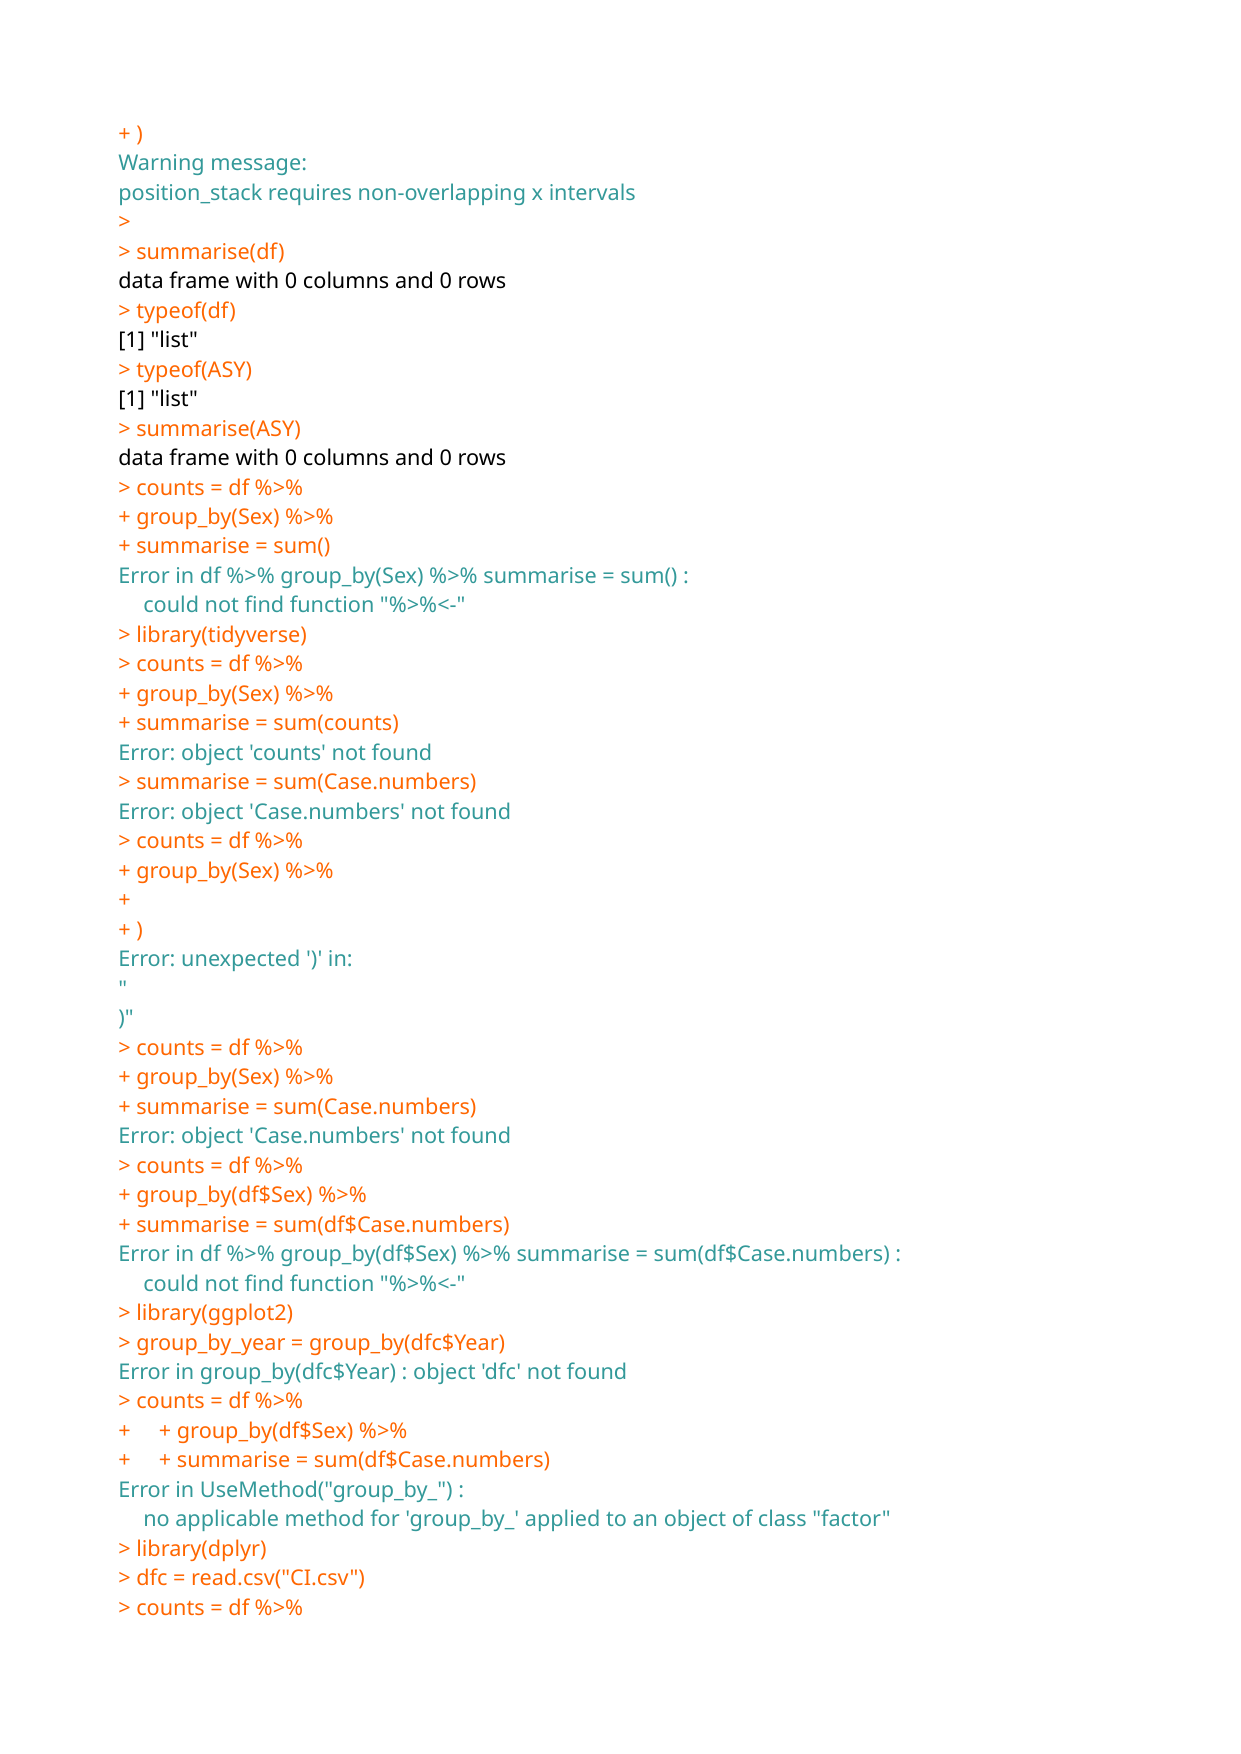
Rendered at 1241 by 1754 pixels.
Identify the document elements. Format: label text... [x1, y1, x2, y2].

text Error in df %>% group_by(Sex) %>% summarise = sum() : [118, 560, 1122, 590]
text > counts = df %>% [118, 1032, 1122, 1061]
text > counts = df %>% [118, 1150, 1122, 1179]
text > summarise = sum(Case.numbers) [118, 767, 1122, 796]
text > counts = df %>% [118, 472, 1122, 501]
text > typeof(ASY) [118, 354, 1122, 383]
text data frame with 0 columns and 0 rows [118, 442, 1122, 472]
text > [118, 207, 1122, 236]
text + group_by(Sex) %>% [118, 501, 1122, 531]
text + summarise = sum() [118, 531, 1122, 560]
text > library(dplyr) [118, 1533, 1122, 1563]
text + group_by(df$Sex) %>% [118, 1179, 1122, 1209]
text > group_by_year = group_by(dfc$Year) [118, 1327, 1122, 1356]
text > counts = df %>% [118, 826, 1122, 855]
text + + group_by(df$Sex) %>% [118, 1415, 1122, 1445]
text + summarise = sum(Case.numbers) [118, 1091, 1122, 1120]
text Error: object 'Case.numbers' not found [118, 796, 1122, 826]
text " [118, 973, 1122, 1002]
text Error: unexpected ')' in: [118, 943, 1122, 973]
text > summarise(df) [118, 236, 1122, 266]
text [1] "list" [118, 383, 1122, 413]
text position_stack requires non-overlapping x intervals [118, 177, 1122, 207]
text data frame with 0 columns and 0 rows [118, 266, 1122, 295]
text Error: object 'counts' not found [118, 737, 1122, 767]
text Warning message: [118, 148, 1122, 177]
text + group_by(Sex) %>% [118, 855, 1122, 884]
text Error in UseMethod("group_by_") : [118, 1474, 1122, 1504]
text > counts = df %>% [118, 649, 1122, 678]
text + summarise = sum(counts) [118, 708, 1122, 737]
text > library(ggplot2) [118, 1297, 1122, 1327]
text could not find function "%>%<-" [118, 1268, 1122, 1297]
text )" [118, 1002, 1122, 1032]
text > summarise(ASY) [118, 413, 1122, 442]
text > counts = df %>% [118, 1592, 1122, 1622]
text Error in df %>% group_by(df$Sex) %>% summarise = sum(df$Case.numbers) : [118, 1238, 1122, 1268]
text + group_by(Sex) %>% [118, 678, 1122, 708]
text > library(tidyverse) [118, 619, 1122, 649]
text > typeof(df) [118, 295, 1122, 324]
text > counts = df %>% [118, 1386, 1122, 1415]
text + group_by(Sex) %>% [118, 1061, 1122, 1091]
text + [118, 884, 1122, 914]
text Error in group_by(dfc$Year) : object 'dfc' not found [118, 1356, 1122, 1386]
text no applicable method for 'group_by_' applied to an object of class "factor" [118, 1504, 1122, 1533]
text [1] "list" [118, 324, 1122, 354]
text + ) [118, 914, 1122, 943]
text could not find function "%>%<-" [118, 590, 1122, 619]
text > dfc = read.csv("CI.csv") [118, 1563, 1122, 1592]
text + + summarise = sum(df$Case.numbers) [118, 1445, 1122, 1474]
text + ) [118, 118, 1122, 148]
text Error: object 'Case.numbers' not found [118, 1120, 1122, 1150]
text + summarise = sum(df$Case.numbers) [118, 1209, 1122, 1238]
